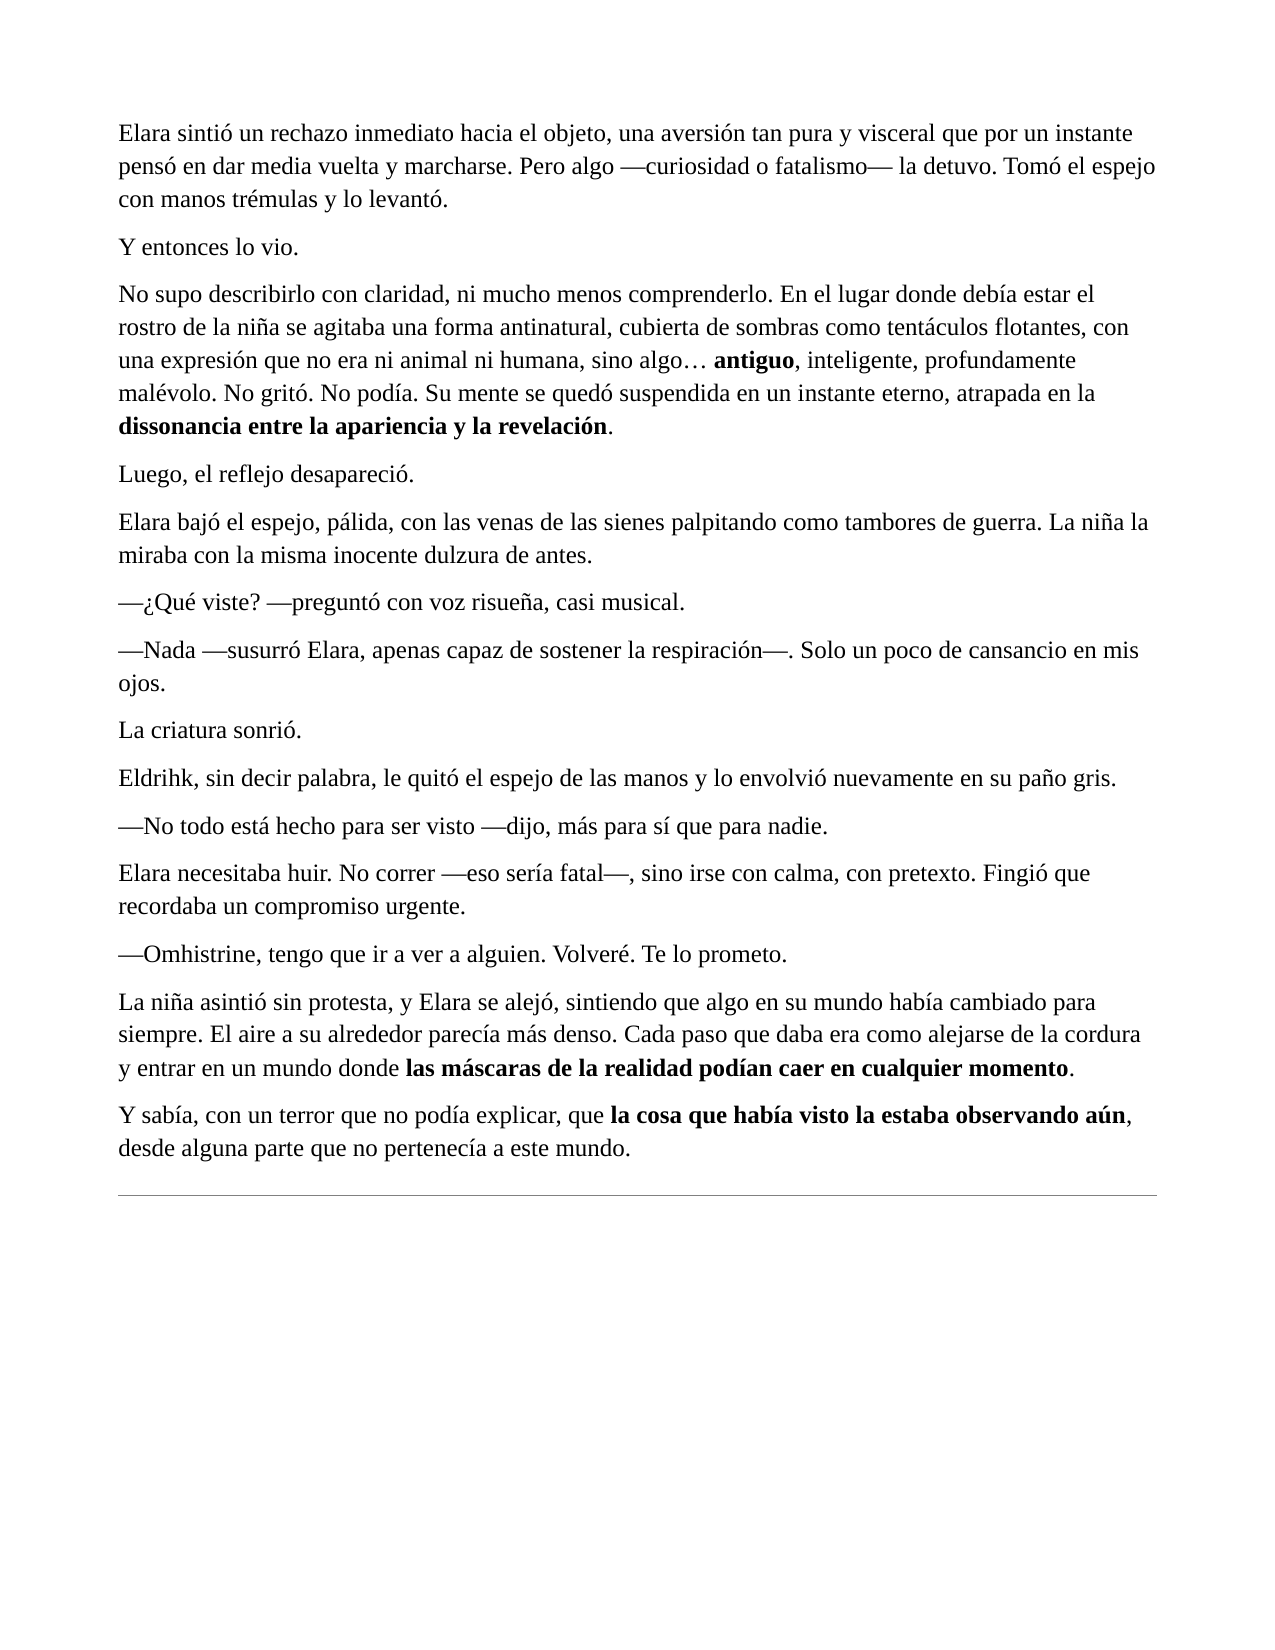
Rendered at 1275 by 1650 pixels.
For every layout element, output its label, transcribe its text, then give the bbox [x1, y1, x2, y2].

text Y entonces lo vio. [118, 232, 1157, 261]
text La niña asintió sin protesta, y Elara se alejó, sintiendo que algo en su mundo había cambiado para siempre. El aire a su alrededor parecía más denso. Cada paso que daba era como alejarse de la cordura y entrar en un mundo donde las máscaras de la realidad podían caer en cualquier momento. [118, 987, 1157, 1081]
text —Nada —susurró Elara, apenas capaz de sostener la respiración—. Solo un poco de cansancio en mis ojos. [118, 635, 1157, 697]
text —¿Qué viste? —preguntó con voz risueña, casi musical. [118, 587, 1157, 616]
text Elara bajó el espejo, pálida, con las venas de las sienes palpitando como tambores de guerra. La niña la miraba con la misma inocente dulzura de antes. [118, 507, 1157, 568]
text —Omhistrine, tengo que ir a ver a alguien. Volveré. Te lo prometo. [118, 939, 1157, 968]
text No supo describirlo con claridad, ni mucho menos comprenderlo. En el lugar donde debía estar el rostro de la niña se agitaba una forma antinatural, cubierta de sombras como tentáculos flotantes, con una expresión que no era ni animal ni humana, sino algo… antiguo, inteligente, profundamente malévolo. No gritó. No podía. Su mente se quedó suspendida en un instante eterno, atrapada en la dissonancia entre la apariencia y la revelación. [118, 279, 1157, 440]
text Y sabía, con un terror que no podía explicar, que la cosa que había visto la estaba observando aún, desde alguna parte que no pertenecía a este mundo. [118, 1100, 1157, 1162]
text —No todo está hecho para ser visto —dijo, más para sí que para nadie. [118, 811, 1157, 839]
text Elara sintió un rechazo inmediato hacia el objeto, una aversión tan pura y visceral que por un instante pensó en dar media vuelta y marcharse. Pero algo —curiosidad o fatalismo— la detuvo. Tomó el espejo con manos trémulas y lo levantó. [118, 118, 1157, 213]
text Luego, el reflejo desapareció. [118, 459, 1157, 488]
text Eldrihk, sin decir palabra, le quitó el espejo de las manos y lo envolvió nuevamente en su paño gris. [118, 763, 1157, 792]
text La criatura sonrió. [118, 716, 1157, 744]
text Elara necesitaba huir. No correr —eso sería fatal—, sino irse con calma, con pretexto. Fingió que recordaba un compromiso urgente. [118, 858, 1157, 920]
